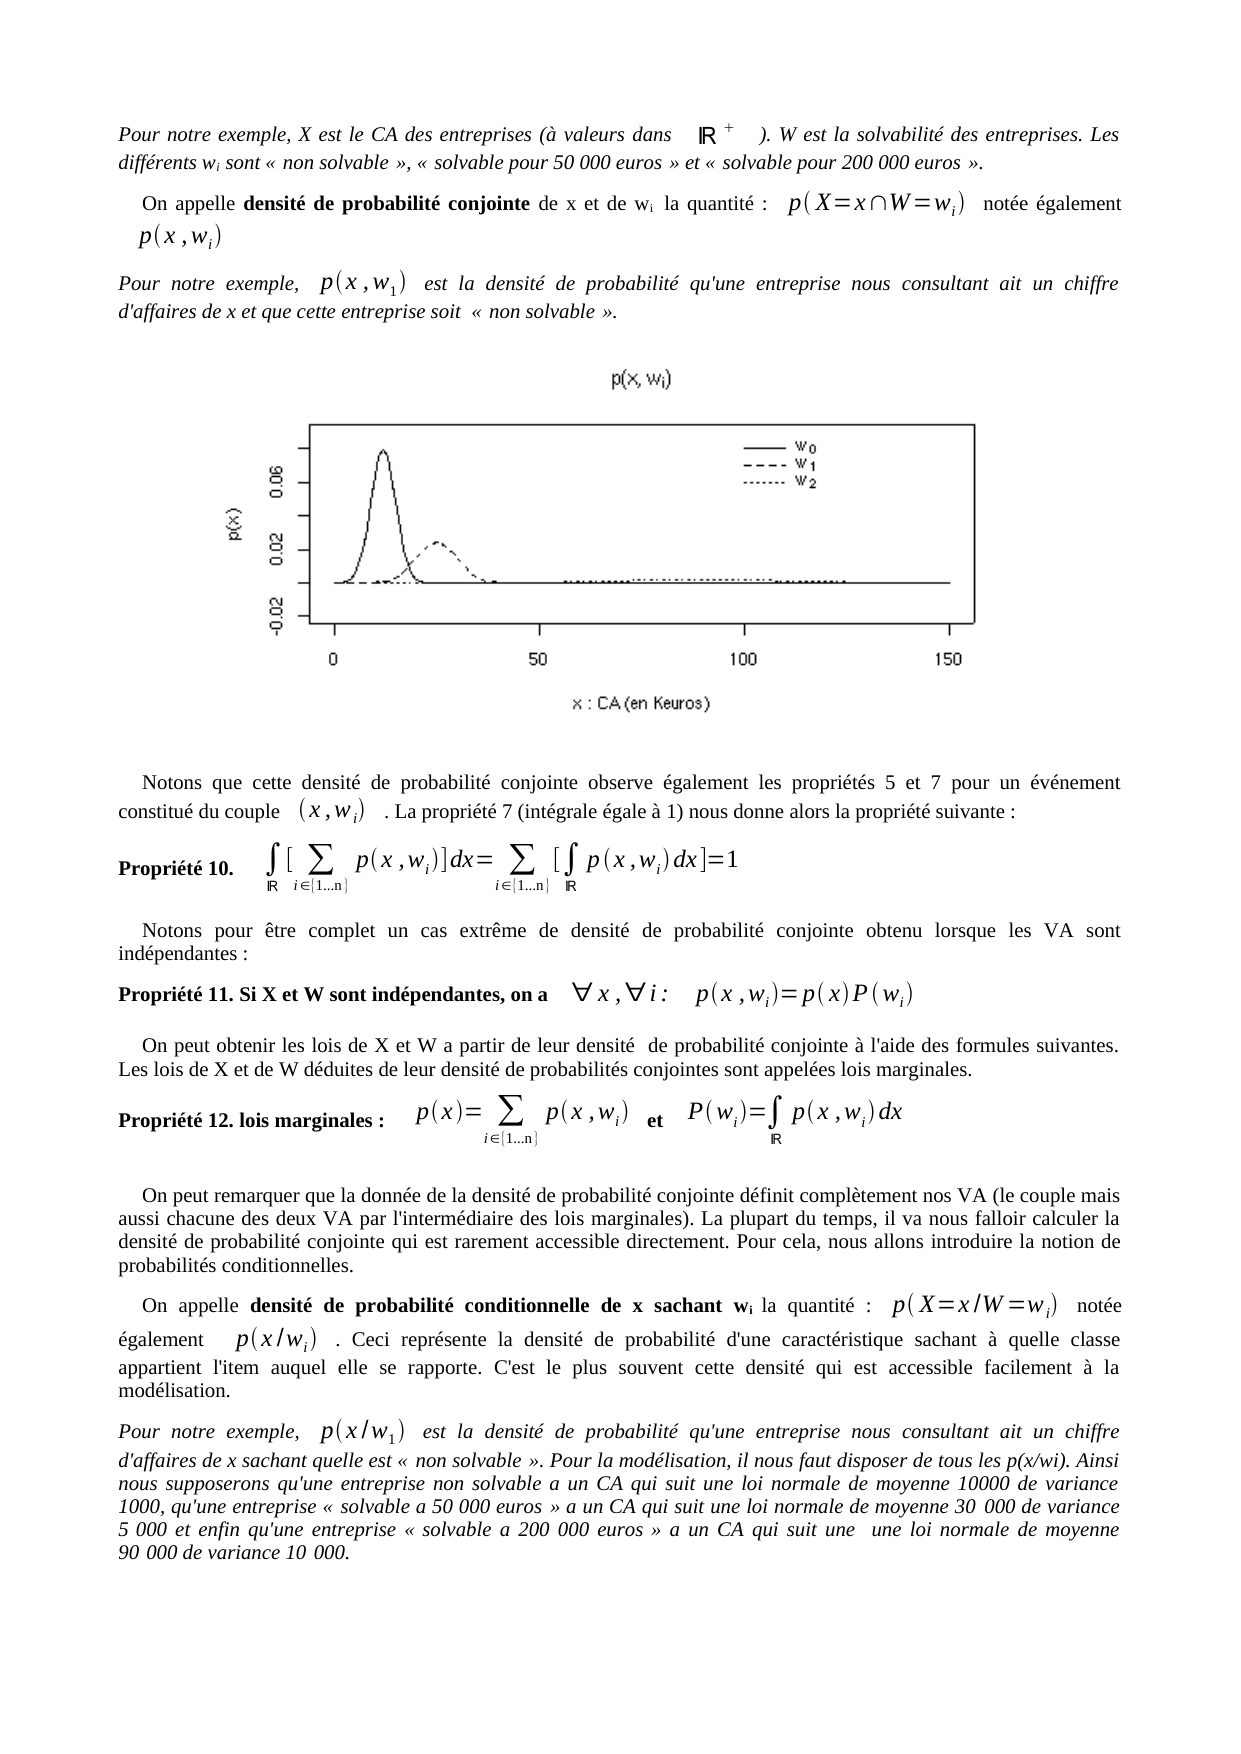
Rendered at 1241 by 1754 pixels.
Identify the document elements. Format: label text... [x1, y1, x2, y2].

text On appelle densité de probabilité conjointe de x et de wi la quantité :notée également [118, 187, 1122, 254]
list Si X et W sont indépendantes, on a [118, 978, 1122, 1011]
text Notons que cette densité de probabilité conjointe observe également les propriétés 5 et 7 pour un événement constitué du couple. La propriété 7 (intégrale égale à 1) nous donne alors la propriété suivante : [118, 771, 1122, 828]
text Pour notre exemple,est la densité de probabilité qu'une entreprise nous consultant ait un chiffre d'affaires de x sachant quelle est « non solvable ». Pour la modélisation, il nous faut disposer de tous les p(x/wi). Ainsi nous supposerons qu'une entreprise non solvable a un CA qui suit une loi normale de moyenne 10000 de variance 1000, qu'une entreprise « solvable a 50 000 euros » a un CA qui suit une loi normale de moyenne 30 000 de variance 5 000 et enfin qu'une entreprise « solvable a 200 000 euros » a un CA qui suit une une loi normale de moyenne 90 000 de variance 10 000. [118, 1415, 1122, 1564]
text Notons pour être complet un cas extrême de densité de probabilité conjointe obtenu lorsque les VA sont indépendantes : [118, 919, 1122, 965]
text Pour notre exemple, X est le CA des entreprises (à valeurs dans ). W est la solvabilité des entreprises. Les différents wi sont « non solvable », « solvable pour 50 000 euros » et « solvable pour 200 000 euros ». [118, 118, 1122, 174]
text On appelle densité de probabilité conditionnelle de x sachant wi la quantité :notée également . Ceci représente la densité de probabilité d'une caractéristique sachant à quelle classe appartient l'item auquel elle se rapporte. C'est le plus souvent cette densité qui est accessible facilement à la modélisation. [118, 1289, 1122, 1402]
text On peut obtenir les lois de X et W a partir de leur densité de probabilité conjointe à l'aide des formules suivantes. Les lois de X et de W déduites de leur densité de probabilités conjointes sont appelées lois marginales. [118, 1034, 1122, 1081]
text Pour notre exemple,est la densité de probabilité qu'une entreprise nous consultant ait un chiffre d'affaires de x et que cette entreprise soit « non solvable ». [118, 266, 1122, 323]
text On peut remarquer que la donnée de la densité de probabilité conjointe définit complètement nos VA (le couple mais aussi chacune des deux VA par l'intermédiaire des lois marginales). La plupart du temps, il va nous falloir calculer la densité de probabilité conjointe qui est rarement accessible directement. Pour cela, nous allons introduire la notion de probabilités conditionnelles. [118, 1184, 1122, 1277]
picture [220, 335, 1020, 736]
list lois marginales : et [118, 1093, 1122, 1148]
